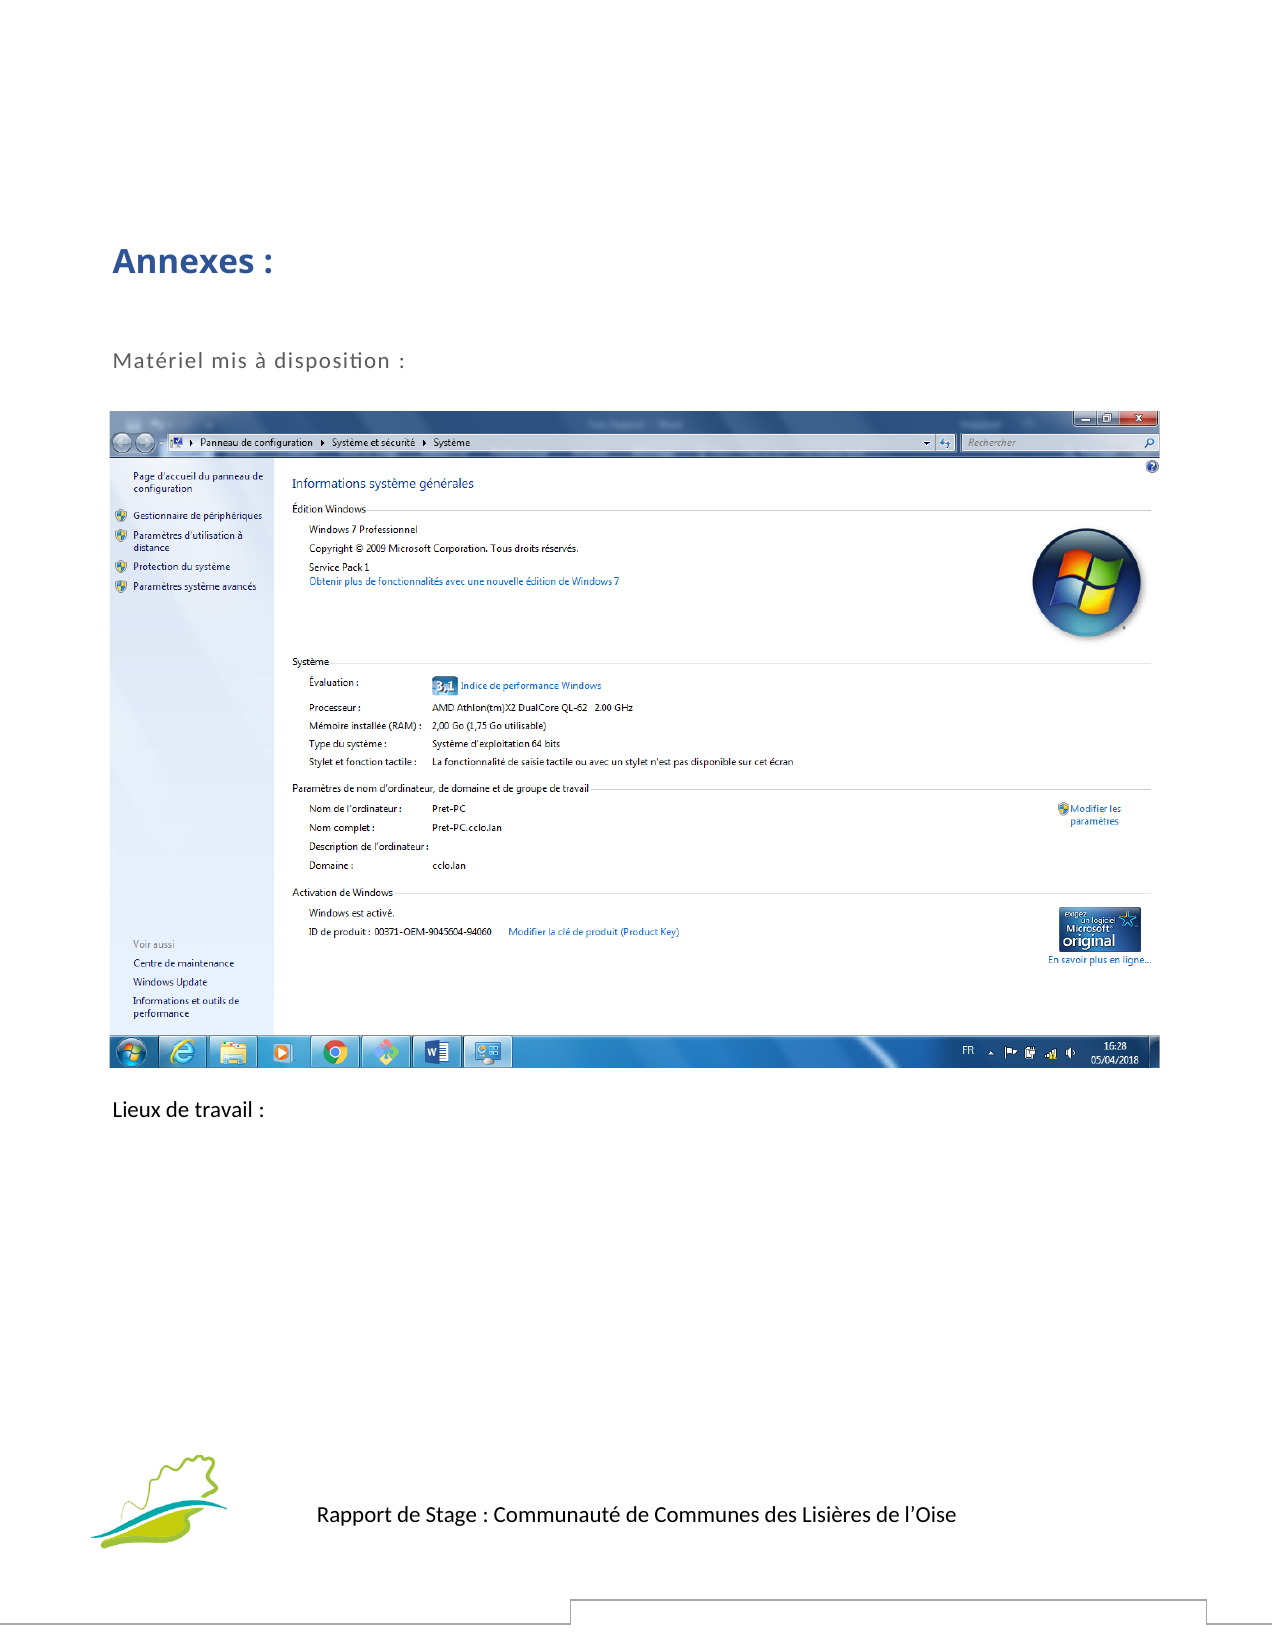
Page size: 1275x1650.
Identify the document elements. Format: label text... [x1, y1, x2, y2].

text Annexes : [112, 238, 1162, 283]
text Lieux de travail : [112, 1096, 1162, 1124]
text Matériel mis à disposition : [112, 346, 1162, 374]
